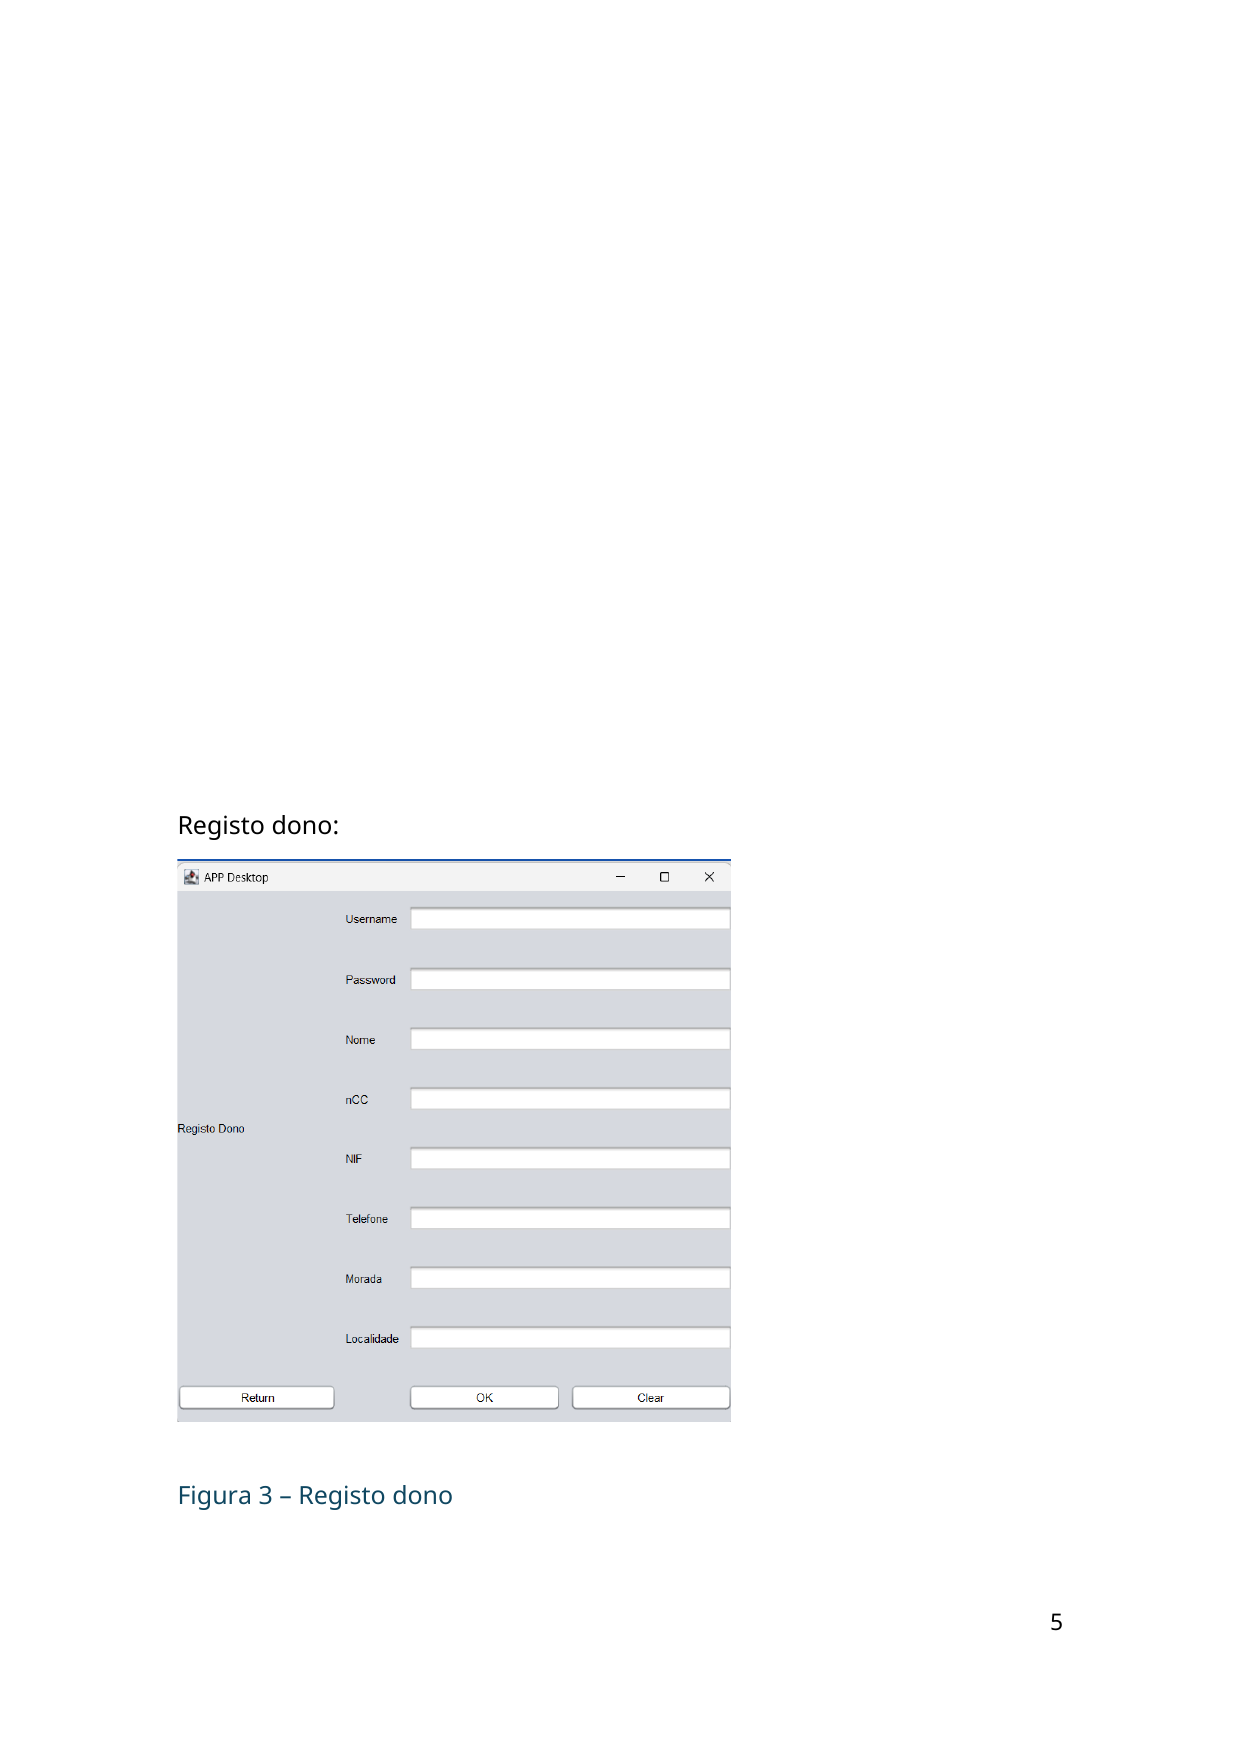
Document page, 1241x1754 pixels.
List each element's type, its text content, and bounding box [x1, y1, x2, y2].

subtitle Figura 3 – Registo dono [177, 1477, 1063, 1511]
text Registo dono: [177, 807, 1063, 841]
